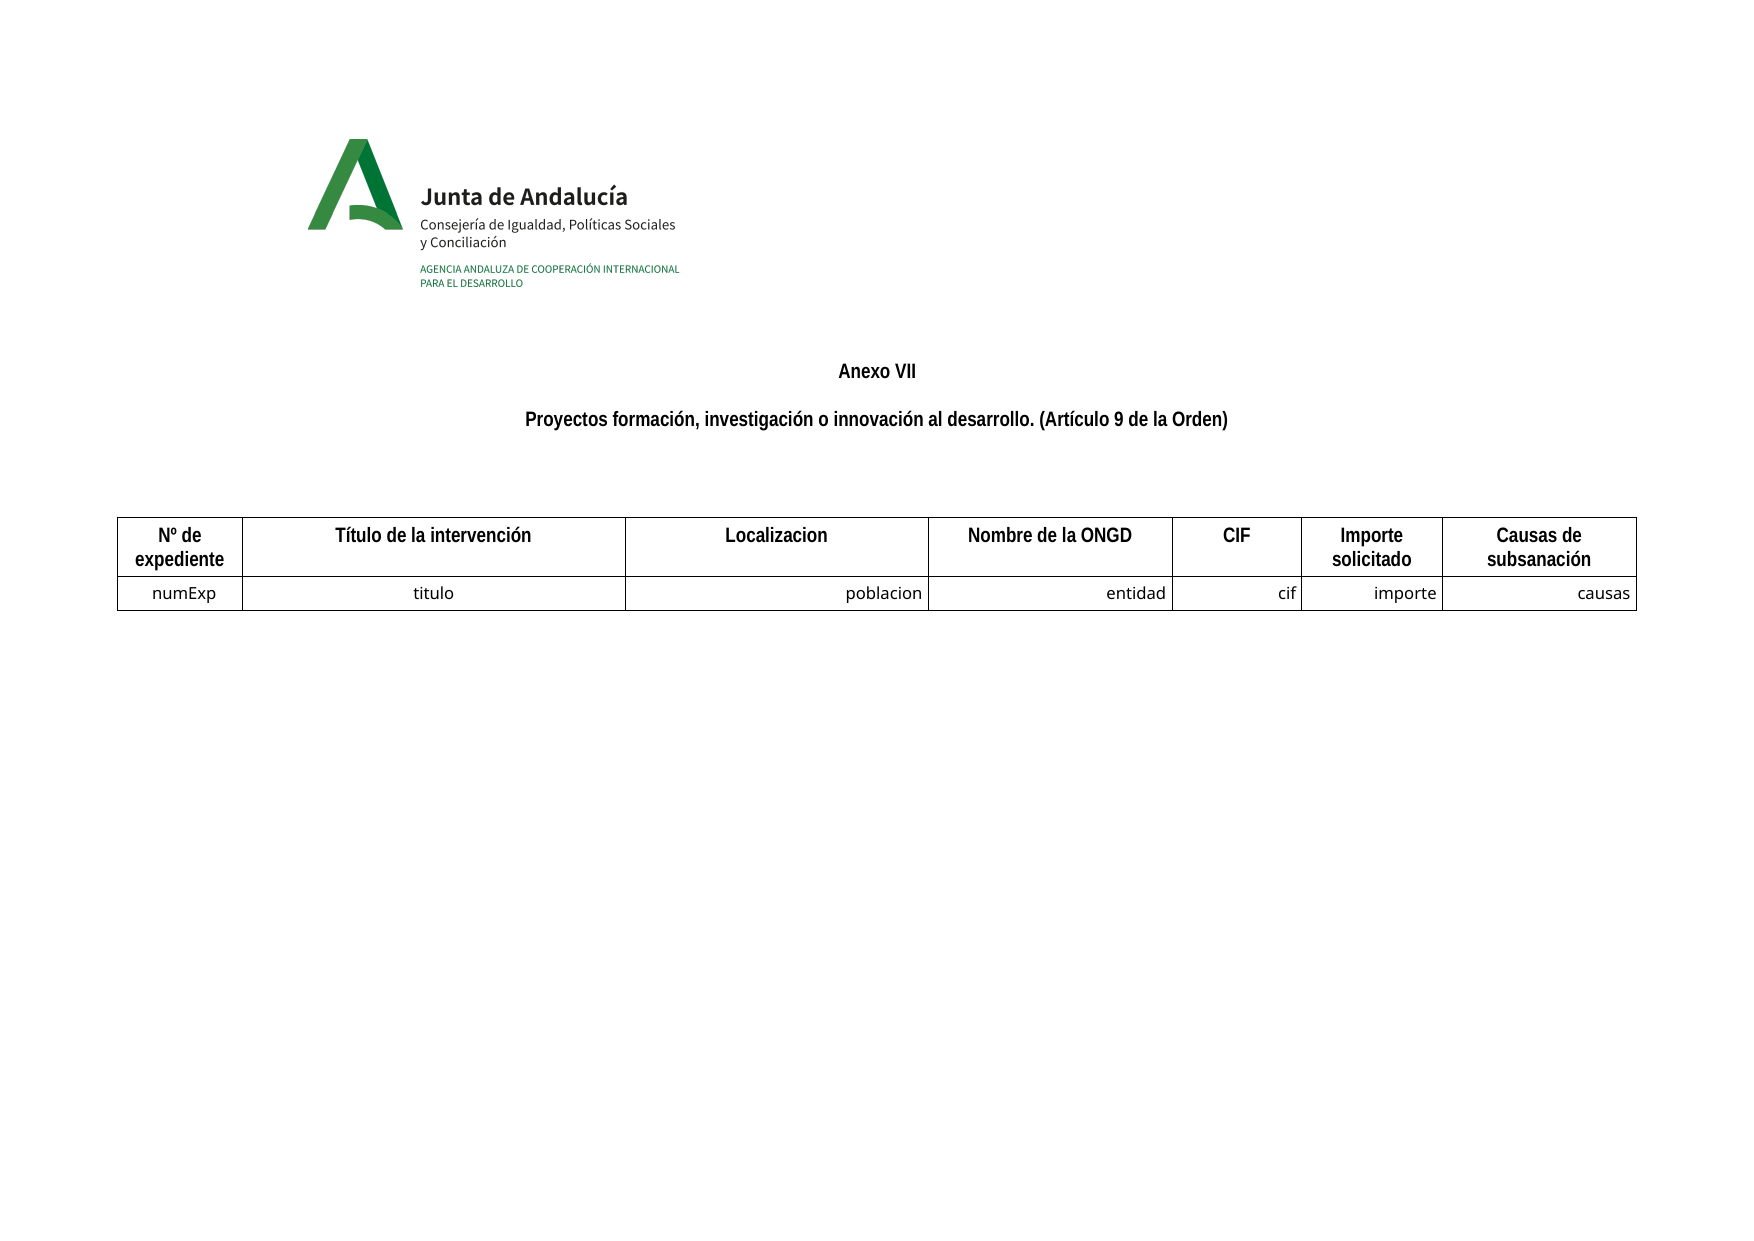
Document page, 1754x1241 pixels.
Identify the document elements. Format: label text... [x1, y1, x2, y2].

text Anexo VII [118, 358, 1636, 406]
picture [307, 139, 1337, 287]
table_cell titulo [243, 577, 625, 610]
table_cell cif [1173, 577, 1301, 610]
table_cell poblacion [626, 577, 928, 610]
table_header Causas de subsanación [1443, 518, 1636, 576]
table_cell entidad [929, 577, 1172, 610]
table_header Nombre de la ONGD [929, 518, 1172, 576]
table_cell causas [1443, 577, 1636, 610]
table_header Localizacion [626, 518, 928, 576]
text Proyectos formación, investigación o innovación al desarrollo. (Artículo 9 de la Orden) [118, 406, 1636, 430]
table_cell importe [1302, 577, 1442, 610]
table_header Nº de expediente [118, 518, 242, 576]
table_header CIF [1173, 518, 1301, 576]
table_header Título de la intervención [243, 518, 625, 576]
table_header Importe solicitado [1302, 518, 1442, 576]
